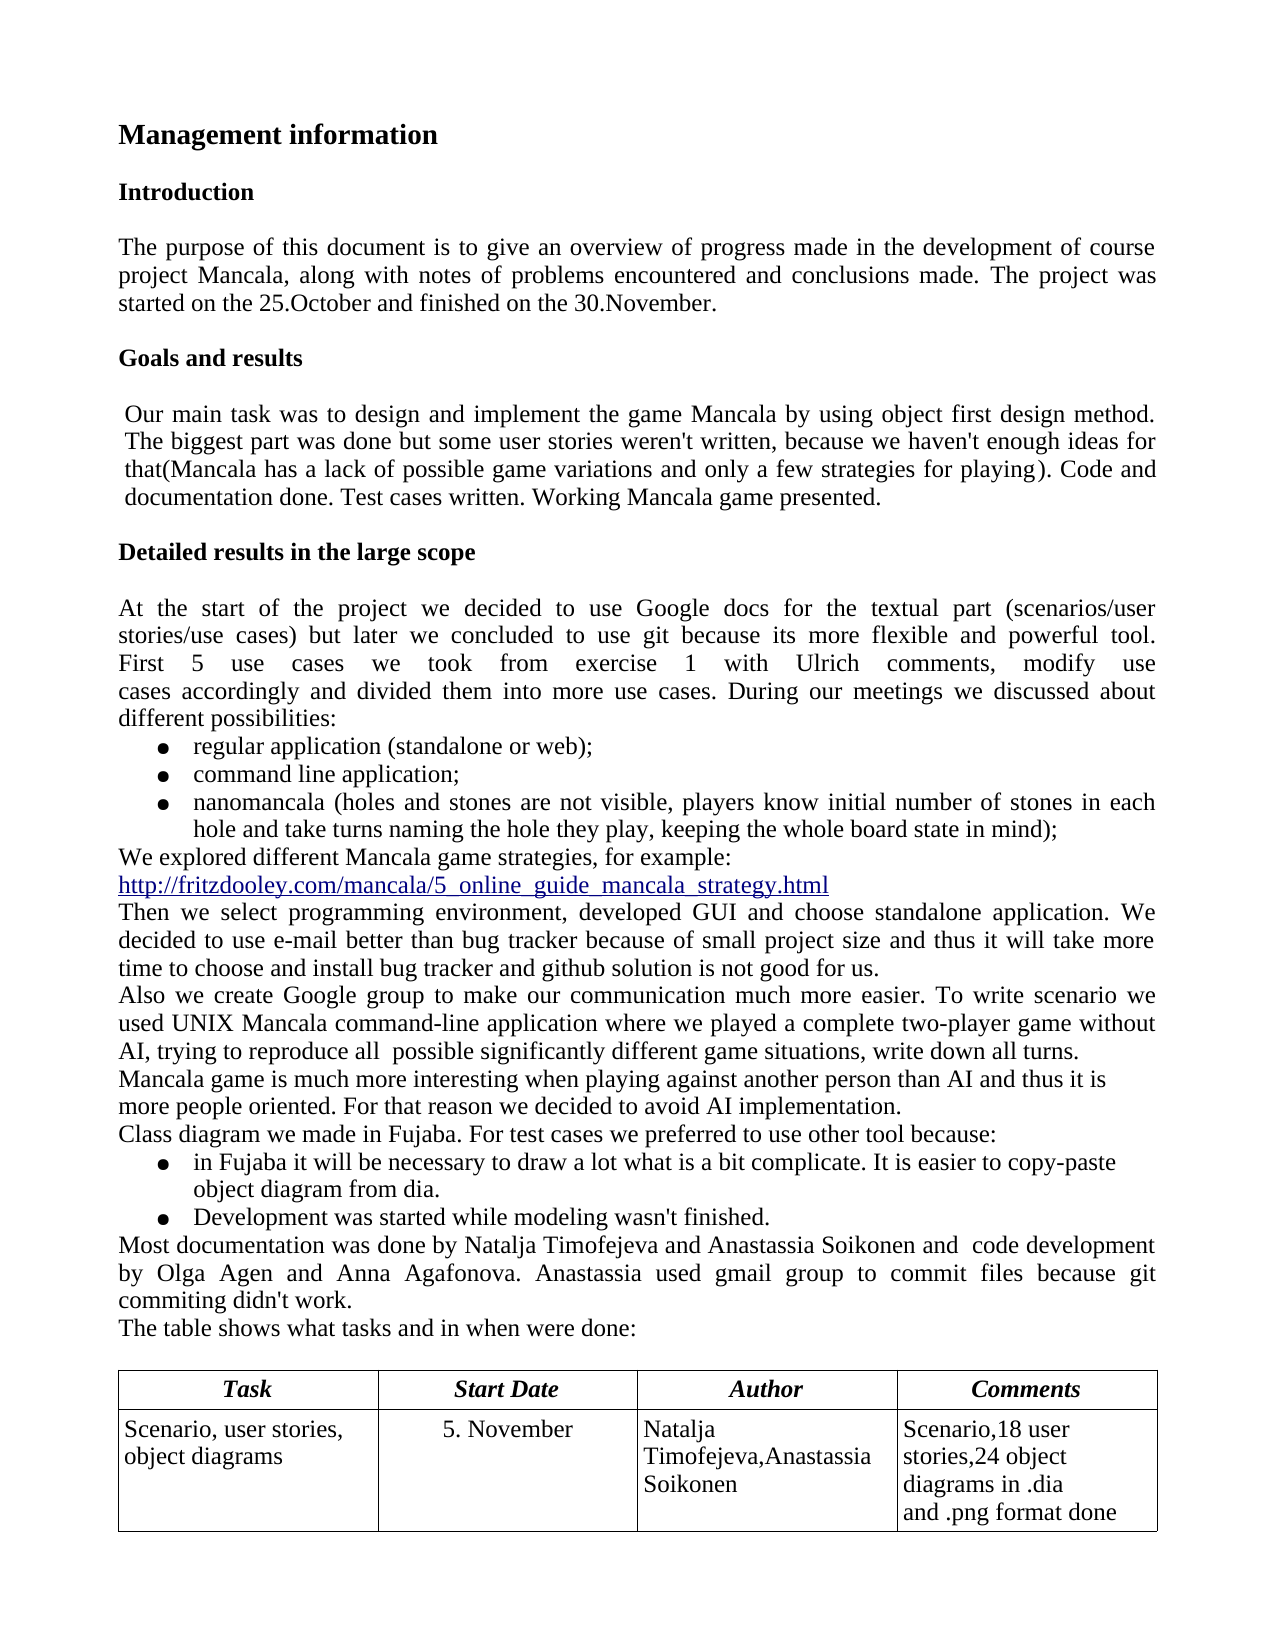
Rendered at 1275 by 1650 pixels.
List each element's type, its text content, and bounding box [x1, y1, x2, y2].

text Goals and results [118, 344, 1157, 372]
text Most documentation was done by Natalja Timofejeva and Anastassia Soikonen and code development by Olga Agen and Anna Agafonova. Anastassia used gmail group to commit files because git commiting didn't work. [118, 1231, 1157, 1314]
text At the start of the project we decided to use Google docs for the textual part (scenarios/user stories/use cases) but later we concluded to use git because its more flexible and powerful tool. First 5 use cases we took from exercise 1 with Ulrich comments, modify use cases accordingly and divided them into more use cases. During our meetings we discussed about different possibilities: [118, 594, 1157, 732]
text Detailed results in the large scope [118, 538, 1157, 566]
table_header Comments [898, 1371, 1157, 1409]
list Our main task was to design and implement the game Mancala by using object first design method. The biggest part was done but some user stories weren't written, because we haven't enough ideas for that(Mancala has a lack of possible game variations and only a few strategies for playing). Code and documentation done. Test cases written. Working Mancala game presented. [118, 400, 1157, 511]
list command line application; [156, 760, 1157, 788]
list nanomancala (holes and stones are not visible, players know initial number of stones in each hole and take turns naming the hole they play, keeping the whole board state in mind); [156, 788, 1157, 843]
table_cell Scenario, user stories, object diagrams [119, 1410, 378, 1531]
text Also we create Google group to make our communication much more easier. To write scenario we used UNIX Mancala command-line application where we played a complete two-player game without AI, trying to reproduce all possible significantly different game situations, write down all turns. [118, 982, 1157, 1065]
table_cell Scenario,18 user stories,24 object diagrams in .dia and .png format done [898, 1410, 1157, 1531]
table_header Author [638, 1371, 897, 1409]
text The purpose of this document is to give an overview of progress made in the development of course project Mancala, along with notes of problems encountered and conclusions made. The project was started on the 25.October and finished on the 30.November. [118, 233, 1157, 317]
text Introduction [118, 178, 1157, 206]
table_cell 5. November [379, 1410, 637, 1531]
text We explored different Mancala game strategies, for example: http://fritzdooley.com/mancala/5_online_guide_mancala_strategy.html [118, 843, 1157, 898]
list in Fujaba it will be necessary to draw a lot what is a bit complicate. It is easier to copy-paste object diagram from dia. [156, 1148, 1157, 1203]
text The table shows what tasks and in when were done: [118, 1314, 1157, 1342]
table_cell Natalja Timofejeva,Anastassia Soikonen [638, 1410, 897, 1531]
text Then we select programming environment, developed GUI and choose standalone application. We decided to use e-mail better than bug tracker because of small project size and thus it will take more time to choose and install bug tracker and github solution is not good for us. [118, 898, 1157, 982]
list regular application (standalone or web); [156, 732, 1157, 760]
list Development was started while modeling wasn't finished. [156, 1203, 1157, 1231]
table_header Start Date [379, 1371, 637, 1409]
text Mancala game is much more interesting when playing against another person than AI and thus it is more people oriented. For that reason we decided to avoid AI implementation. Class diagram we made in Fujaba. For test cases we preferred to use other tool because: [118, 1065, 1157, 1148]
table_header Task [119, 1371, 378, 1409]
text Management information [118, 118, 1157, 150]
